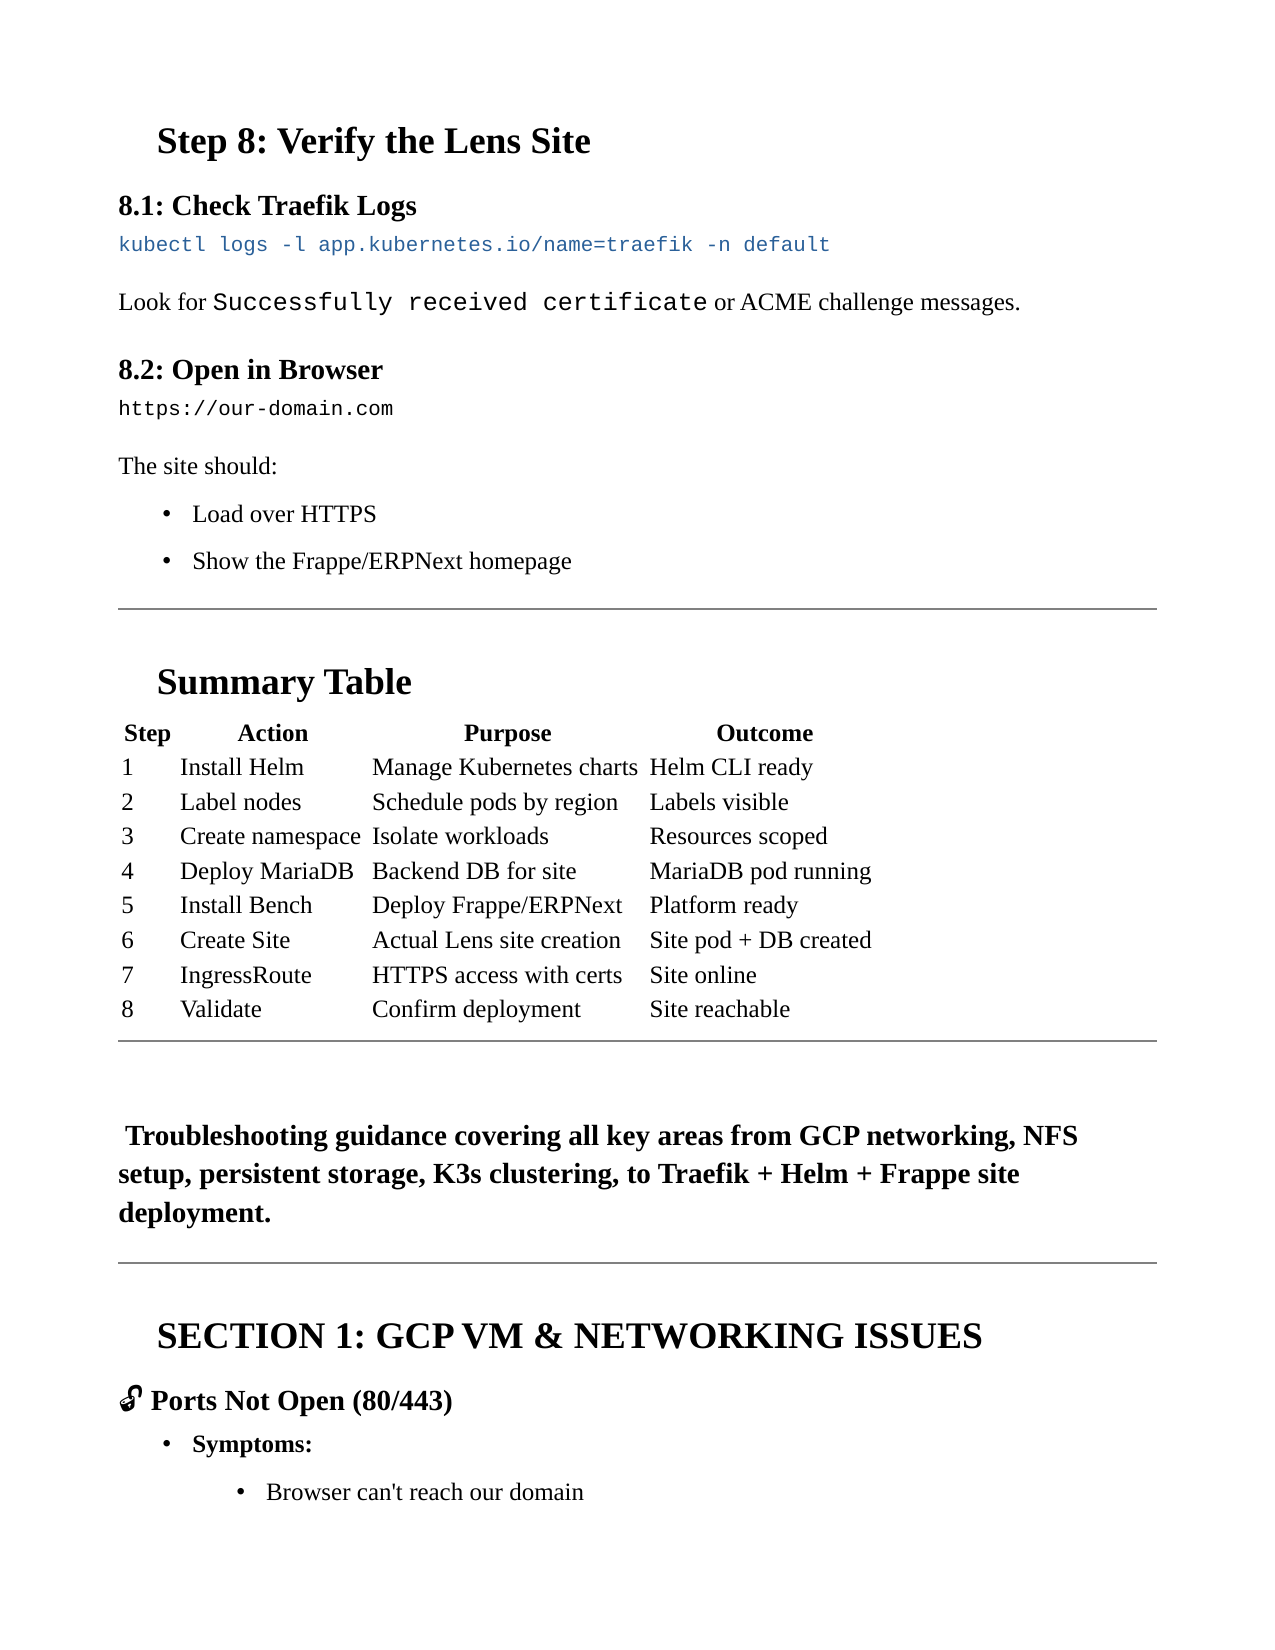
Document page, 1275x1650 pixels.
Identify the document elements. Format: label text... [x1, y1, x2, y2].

text https://our-domain.com [118, 398, 1157, 422]
subtitle 🧩 SECTION 1: GCP VM & NETWORKING ISSUES [118, 1313, 1157, 1356]
subtitle ✅ Step 8: Verify the Lens Site [118, 118, 1157, 161]
text Troubleshooting guidance covering all key areas from GCP networking, NFS setup, persistent storage, K3s clustering, to Traefik + Helm + Frappe site deployment. [118, 1118, 1157, 1228]
table_cell 8 [118, 991, 177, 1026]
table_header Purpose [369, 715, 646, 749]
table_cell Create Site [177, 922, 369, 957]
table_cell Site reachable [646, 991, 883, 1026]
text The site should: [118, 451, 1157, 480]
table_cell Site online [646, 957, 883, 991]
subtitle 8.2: Open in Browser [118, 352, 1157, 386]
table_cell Create namespace [177, 819, 369, 853]
table_cell 6 [118, 922, 177, 957]
table_header Outcome [646, 715, 883, 749]
table_cell MariaDB pod running [646, 853, 883, 888]
table_cell Deploy MariaDB [177, 853, 369, 888]
table_cell Label nodes [177, 784, 369, 818]
table_cell Backend DB for site [369, 853, 646, 888]
list Load over HTTPS [162, 499, 1157, 528]
table_header Action [177, 715, 369, 749]
table_cell HTTPS access with certs [369, 957, 646, 991]
table_cell 3 [118, 819, 177, 853]
table_cell Install Bench [177, 888, 369, 922]
list Browser can't reach our domain [236, 1477, 1157, 1506]
list Symptoms: [162, 1429, 1157, 1458]
text kubectl logs -l app.kubernetes.io/name=traefik -n default [118, 234, 1157, 258]
list Show the Frappe/ERPNext homepage [162, 546, 1157, 575]
table_cell Isolate workloads [369, 819, 646, 853]
table_cell Resources scoped [646, 819, 883, 853]
subtitle 8.1: Check Traefik Logs [118, 188, 1157, 222]
table_cell IngressRoute [177, 957, 369, 991]
table_cell 7 [118, 957, 177, 991]
table_cell Labels visible [646, 784, 883, 818]
table_cell Manage Kubernetes charts [369, 749, 646, 784]
subtitle 🧠 Summary Table [118, 659, 1157, 702]
table_header Step [118, 715, 177, 749]
table_cell 1 [118, 749, 177, 784]
table_cell 2 [118, 784, 177, 818]
subtitle 🔓 Ports Not Open (80/443) [118, 1383, 1157, 1417]
table_cell Confirm deployment [369, 991, 646, 1026]
table_cell 5 [118, 888, 177, 922]
text Look for Successfully received certificate or ACME challenge messages. [118, 287, 1157, 318]
table_cell Platform ready [646, 888, 883, 922]
table_cell Actual Lens site creation [369, 922, 646, 957]
table_cell Site pod + DB created [646, 922, 883, 957]
table_cell Schedule pods by region [369, 784, 646, 818]
table_cell Install Helm [177, 749, 369, 784]
table_cell 4 [118, 853, 177, 888]
table_cell Helm CLI ready [646, 749, 883, 784]
table_cell Deploy Frappe/ERPNext [369, 888, 646, 922]
table_cell Validate [177, 991, 369, 1026]
